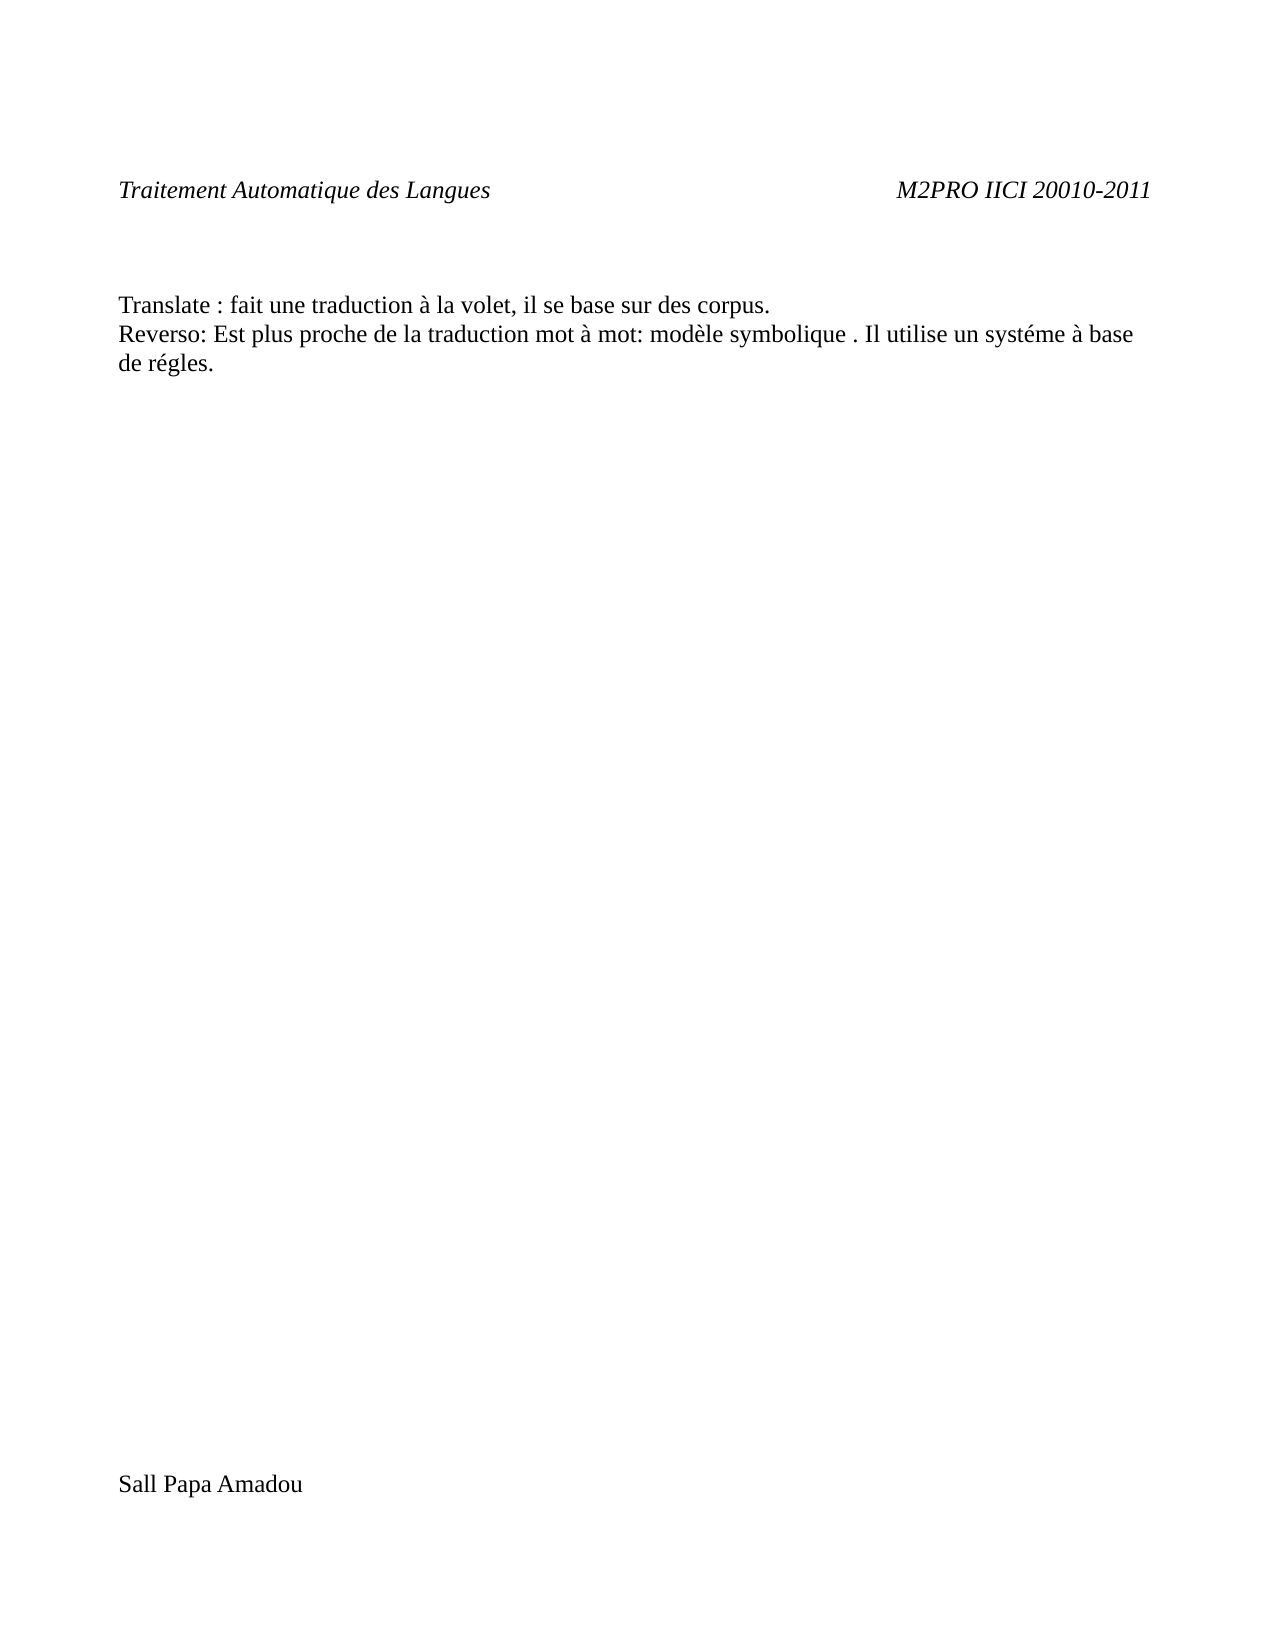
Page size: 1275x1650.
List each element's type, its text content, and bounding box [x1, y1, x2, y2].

text Translate : fait une traduction à la volet, il se base sur des corpus. [118, 290, 1157, 319]
text Reverso: Est plus proche de la traduction mot à mot: modèle symbolique . Il utilise un systéme à base de régles. [118, 319, 1157, 377]
